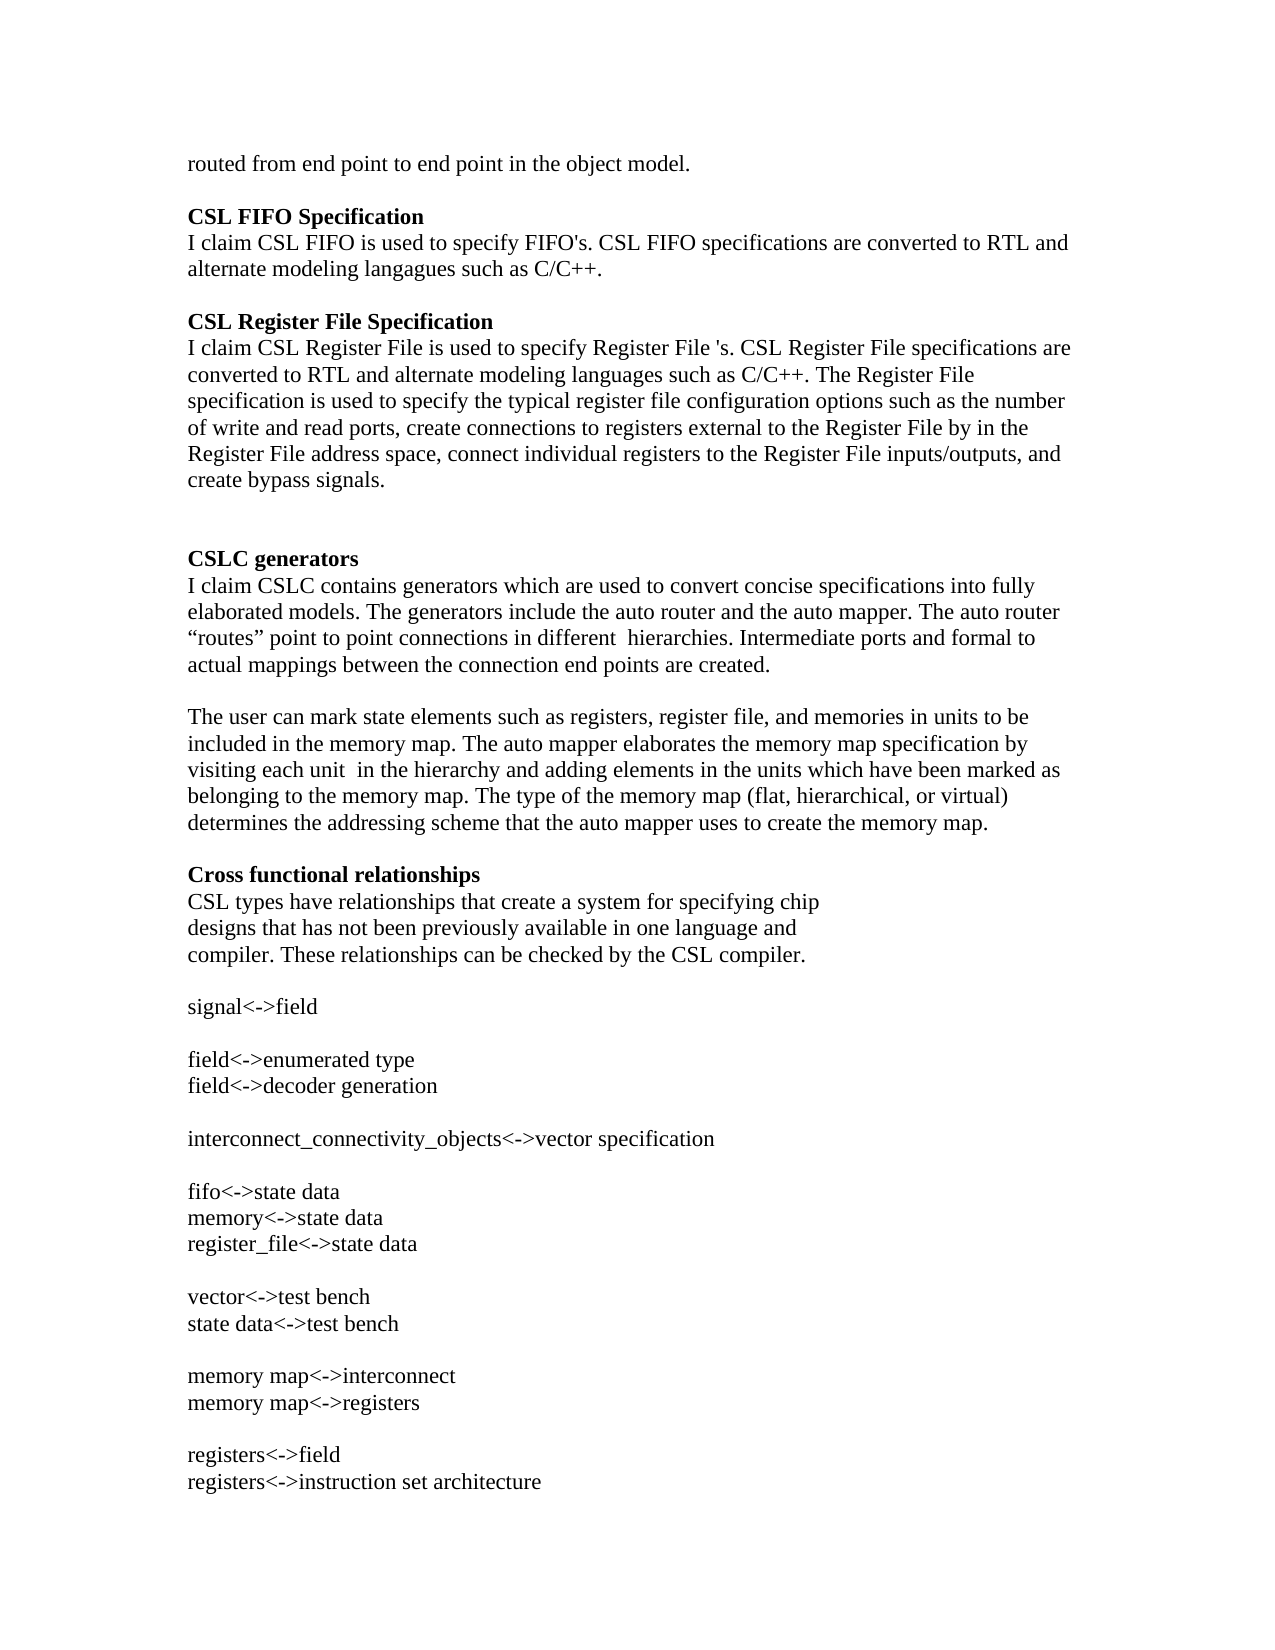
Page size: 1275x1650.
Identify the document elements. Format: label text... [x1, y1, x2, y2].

text interconnect_connectivity_objects<->vector specification [187, 1125, 1087, 1151]
text Cross functional relationships [187, 862, 1087, 888]
text designs that has not been previously available in one language and [187, 914, 1087, 941]
text signal<->field [187, 993, 1087, 1020]
text registers<->instruction set architecture [187, 1468, 1087, 1494]
text registers<->field [187, 1441, 1087, 1468]
text register_file<->state data [187, 1231, 1087, 1257]
text CSL types have relationships that create a system for specifying chip [187, 888, 1087, 914]
text The user can mark state elements such as registers, register file, and memories in units to be included in the memory map. The auto mapper elaborates the memory map specification by visiting each unit in the hierarchy and adding elements in the units which have been marked as belonging to the memory map. The type of the memory map (flat, hierarchical, or virtual) determines the addressing scheme that the auto mapper uses to create the memory map. [187, 703, 1087, 835]
text I claim CSL Register File is used to specify Register File 's. CSL Register File specifications are converted to RTL and alternate modeling languages such as C/C++. The Register File specification is used to specify the typical register file configuration options such as the number of write and read ports, create connections to registers external to the Register File by in the Register File address space, connect individual registers to the Register File inputs/outputs, and create bypass signals. [187, 334, 1087, 493]
text I claim CSLC contains generators which are used to convert concise specifications into fully elaborated models. The generators include the auto router and the auto mapper. The auto router “routes” point to point connections in different hierarchies. Intermediate ports and formal to actual mappings between the connection end points are created. [187, 572, 1087, 677]
text compiler. These relationships can be checked by the CSL compiler. [187, 941, 1087, 967]
text fifo<->state data [187, 1178, 1087, 1204]
text CSL FIFO Specification [187, 203, 1087, 229]
text memory<->state data [187, 1204, 1087, 1231]
text field<->decoder generation [187, 1072, 1087, 1099]
text memory map<->registers [187, 1389, 1087, 1415]
text CSL Register File Specification [187, 308, 1087, 334]
text CSLC generators [187, 545, 1087, 572]
text field<->enumerated type [187, 1046, 1087, 1072]
text state data<->test bench [187, 1309, 1087, 1336]
text memory map<->interconnect [187, 1362, 1087, 1389]
text vector<->test bench [187, 1283, 1087, 1309]
text I claim CSL FIFO is used to specify FIFO's. CSL FIFO specifications are converted to RTL and alternate modeling langagues such as C/C++. [187, 229, 1087, 282]
text routed from end point to end point in the object model. [187, 150, 1087, 176]
